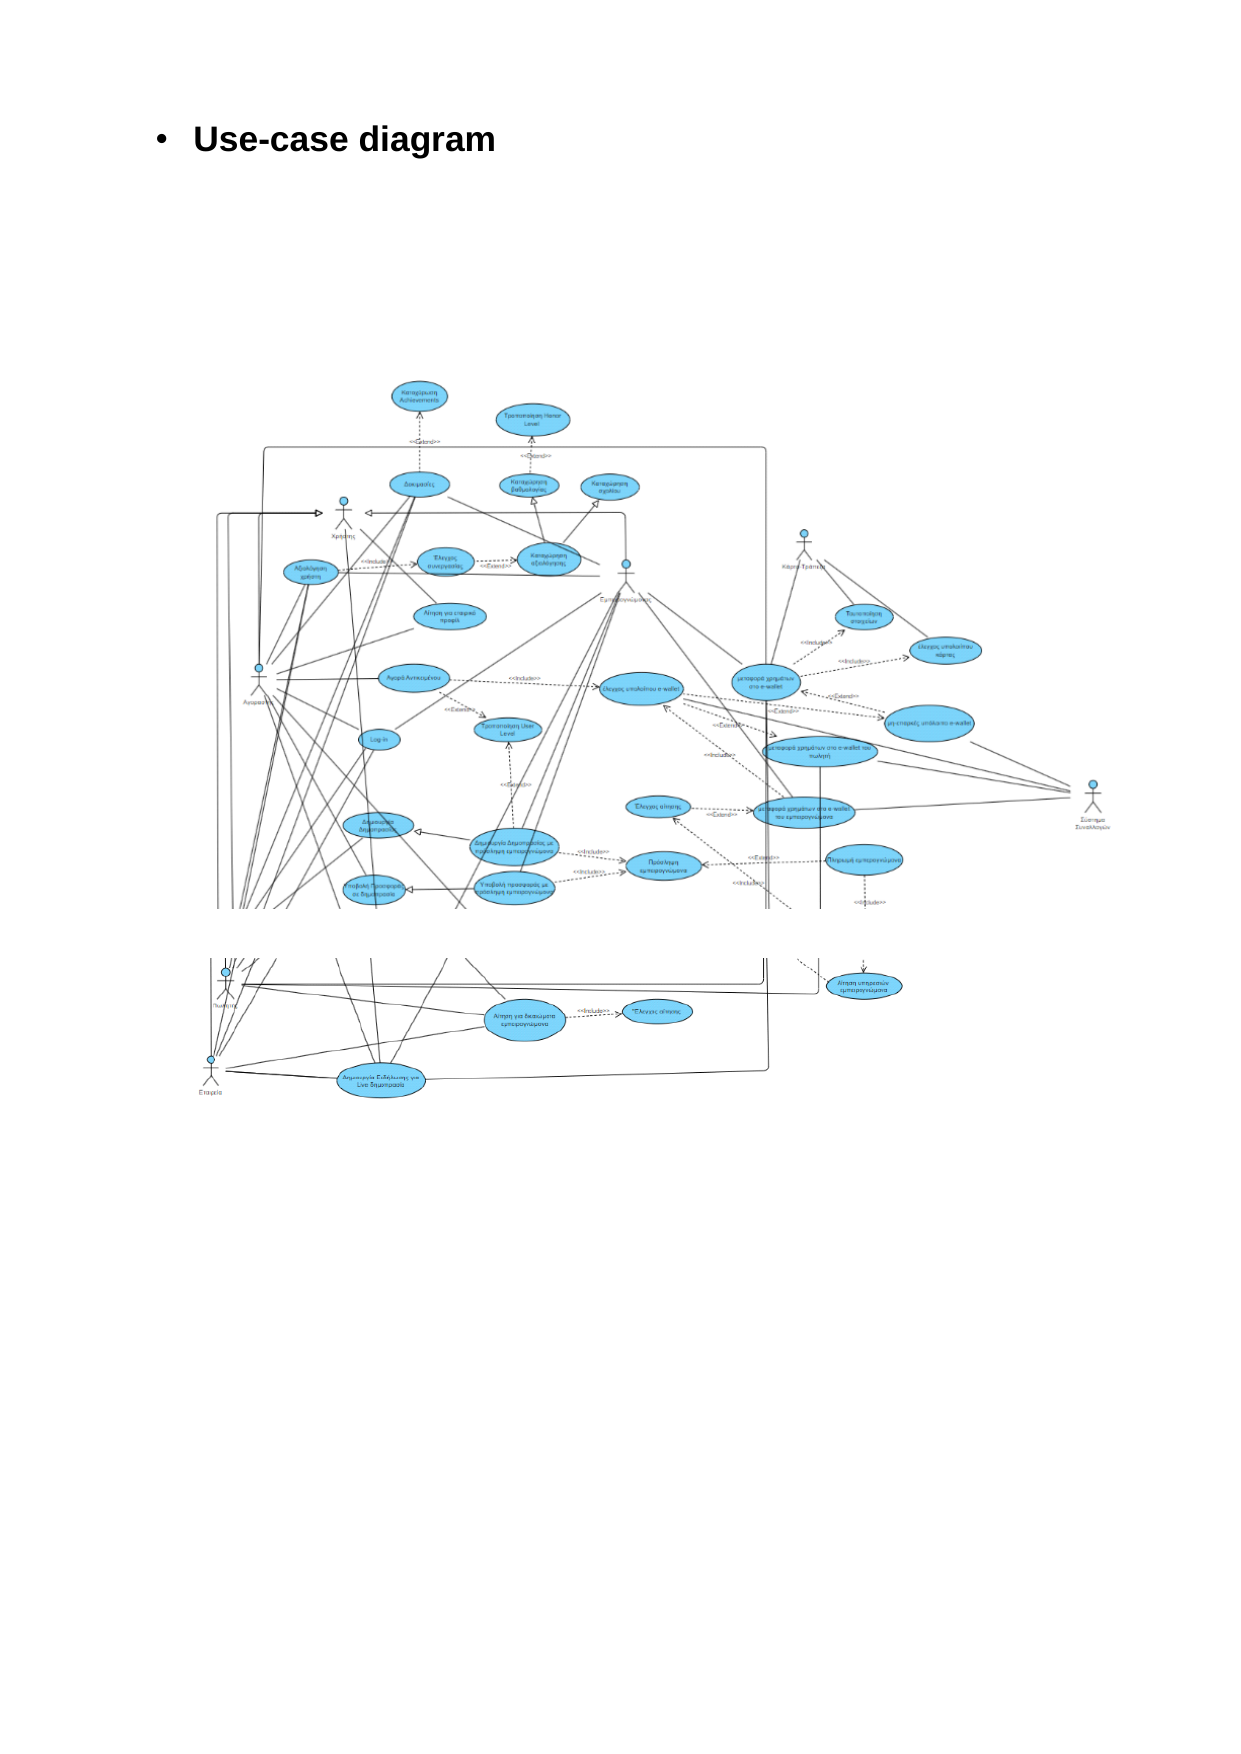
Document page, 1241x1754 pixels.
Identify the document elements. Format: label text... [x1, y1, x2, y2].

list Use-case diagram [156, 118, 1122, 159]
